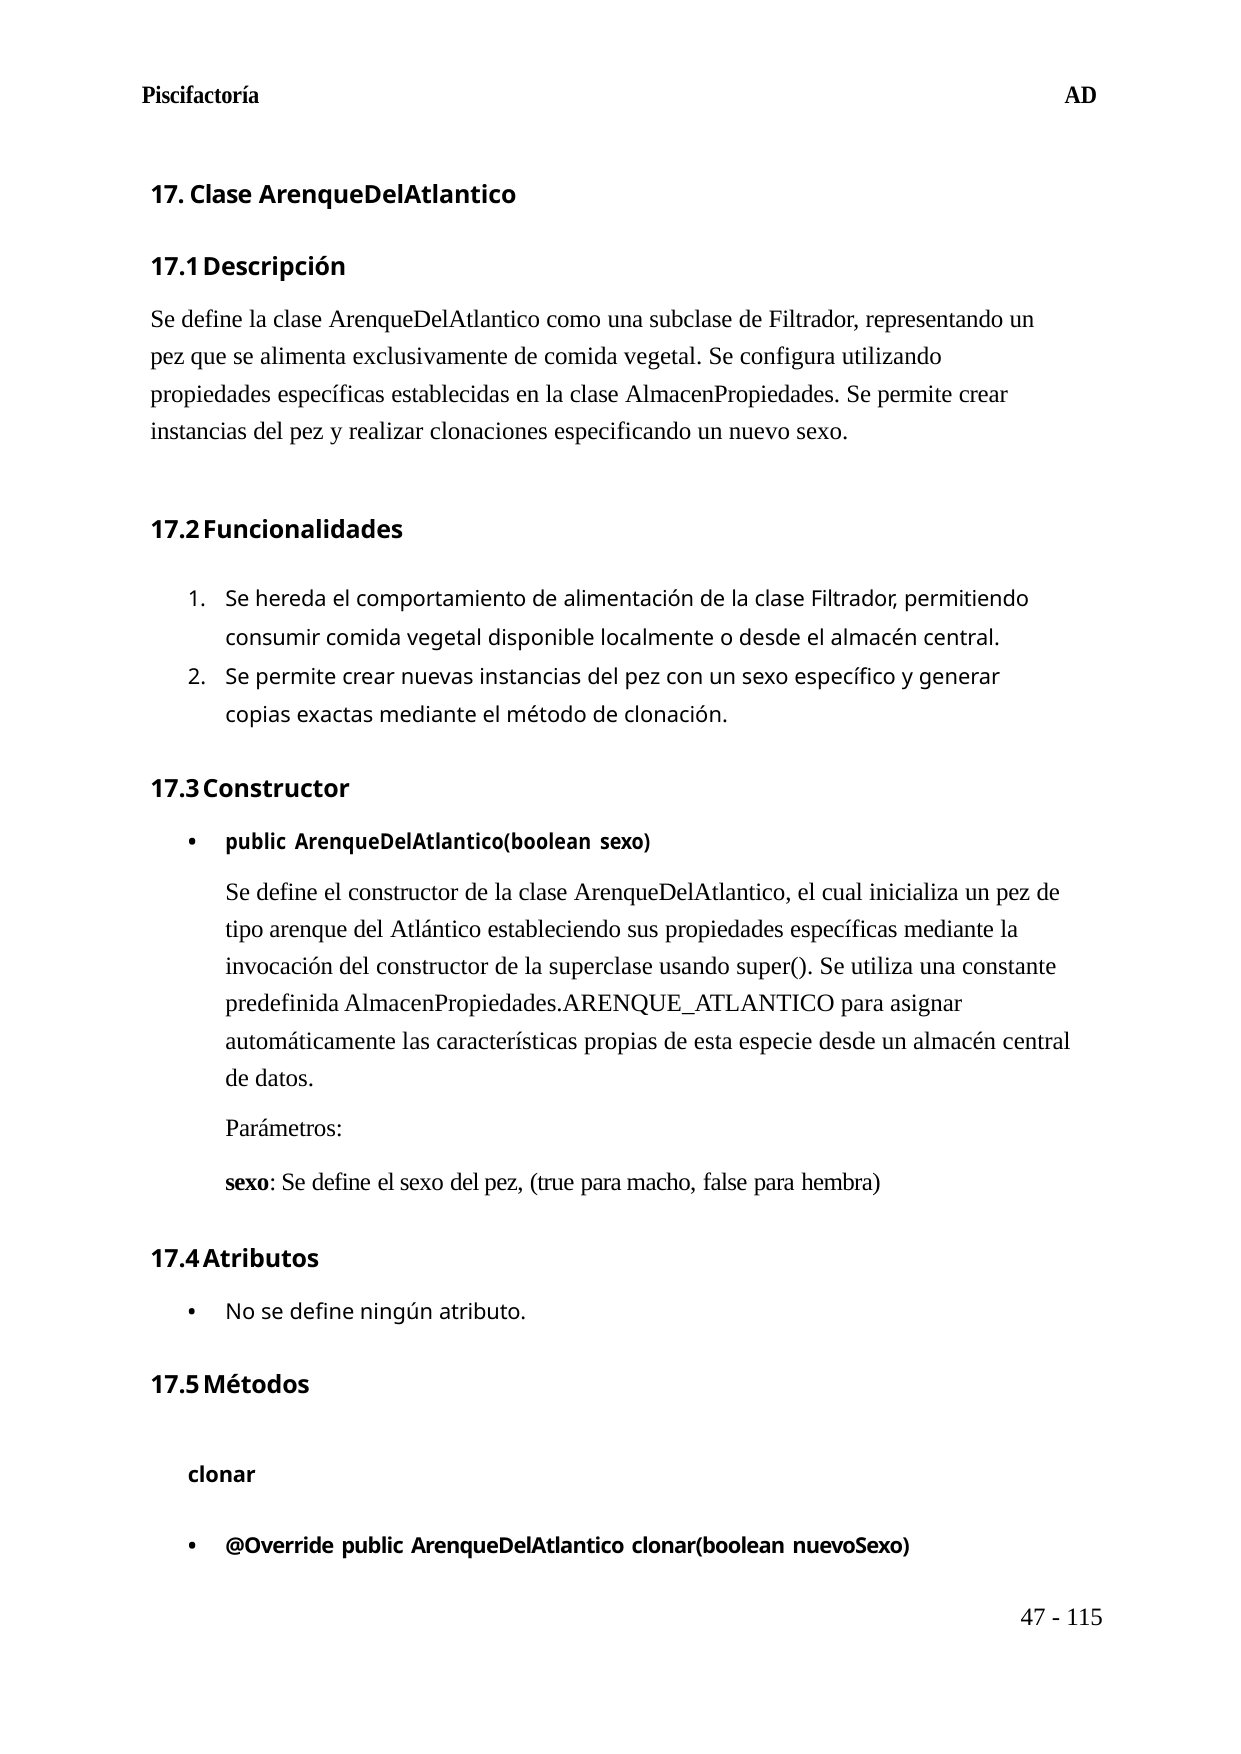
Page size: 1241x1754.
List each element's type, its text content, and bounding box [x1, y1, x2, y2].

text sexo: Se define el sexo del pez, (true para macho, false para hembra) [225, 1167, 1103, 1195]
subtitle Clase ArenqueDelAtlantico [150, 177, 1103, 211]
subtitle Constructor [150, 771, 1103, 805]
subtitle Funcionalidades [150, 511, 1103, 546]
subtitle Atributos [150, 1241, 1103, 1274]
list Se hereda el comportamiento de alimentación de la clase Filtrador, permitiendo consumir comida vegetal disponible localmente o desde el almacén central. [188, 583, 1087, 652]
subtitle public ArenqueDelAtlantico(boolean sexo) [188, 826, 1103, 856]
text Parámetros: [225, 1113, 1103, 1142]
text Se define el constructor de la clase ArenqueDelAtlantico, el cual inicializa un pez de tipo arenque del Atlántico estableciendo sus propiedades específicas mediante la invocación del constructor de la superclase usando super(). Se utiliza una constante predefinida AlmacenPropiedades.ARENQUE_ATLANTICO para asignar automáticamente las características propias de esta especie desde un almacén central de datos. [225, 877, 1086, 1092]
subtitle Descripción [150, 249, 1103, 283]
subtitle clonar [188, 1459, 1103, 1489]
text Se define la clase ArenqueDelAtlantico como una subclase de Filtrador, representando un pez que se alimenta exclusivamente de comida vegetal. Se configura utilizando propiedades específicas establecidas en la clase AlmacenPropiedades. Se permite crear instancias del pez y realizar clonaciones especificando un nuevo sexo. [150, 304, 1051, 445]
list Se permite crear nuevas instancias del pez con un sexo específico y generar copias exactas mediante el método de clonación. [188, 661, 1018, 729]
subtitle Métodos [150, 1367, 1103, 1401]
list No se define ningún atributo. [188, 1296, 1103, 1326]
list @Override public ArenqueDelAtlantico clonar(boolean nuevoSexo) [188, 1530, 1103, 1559]
